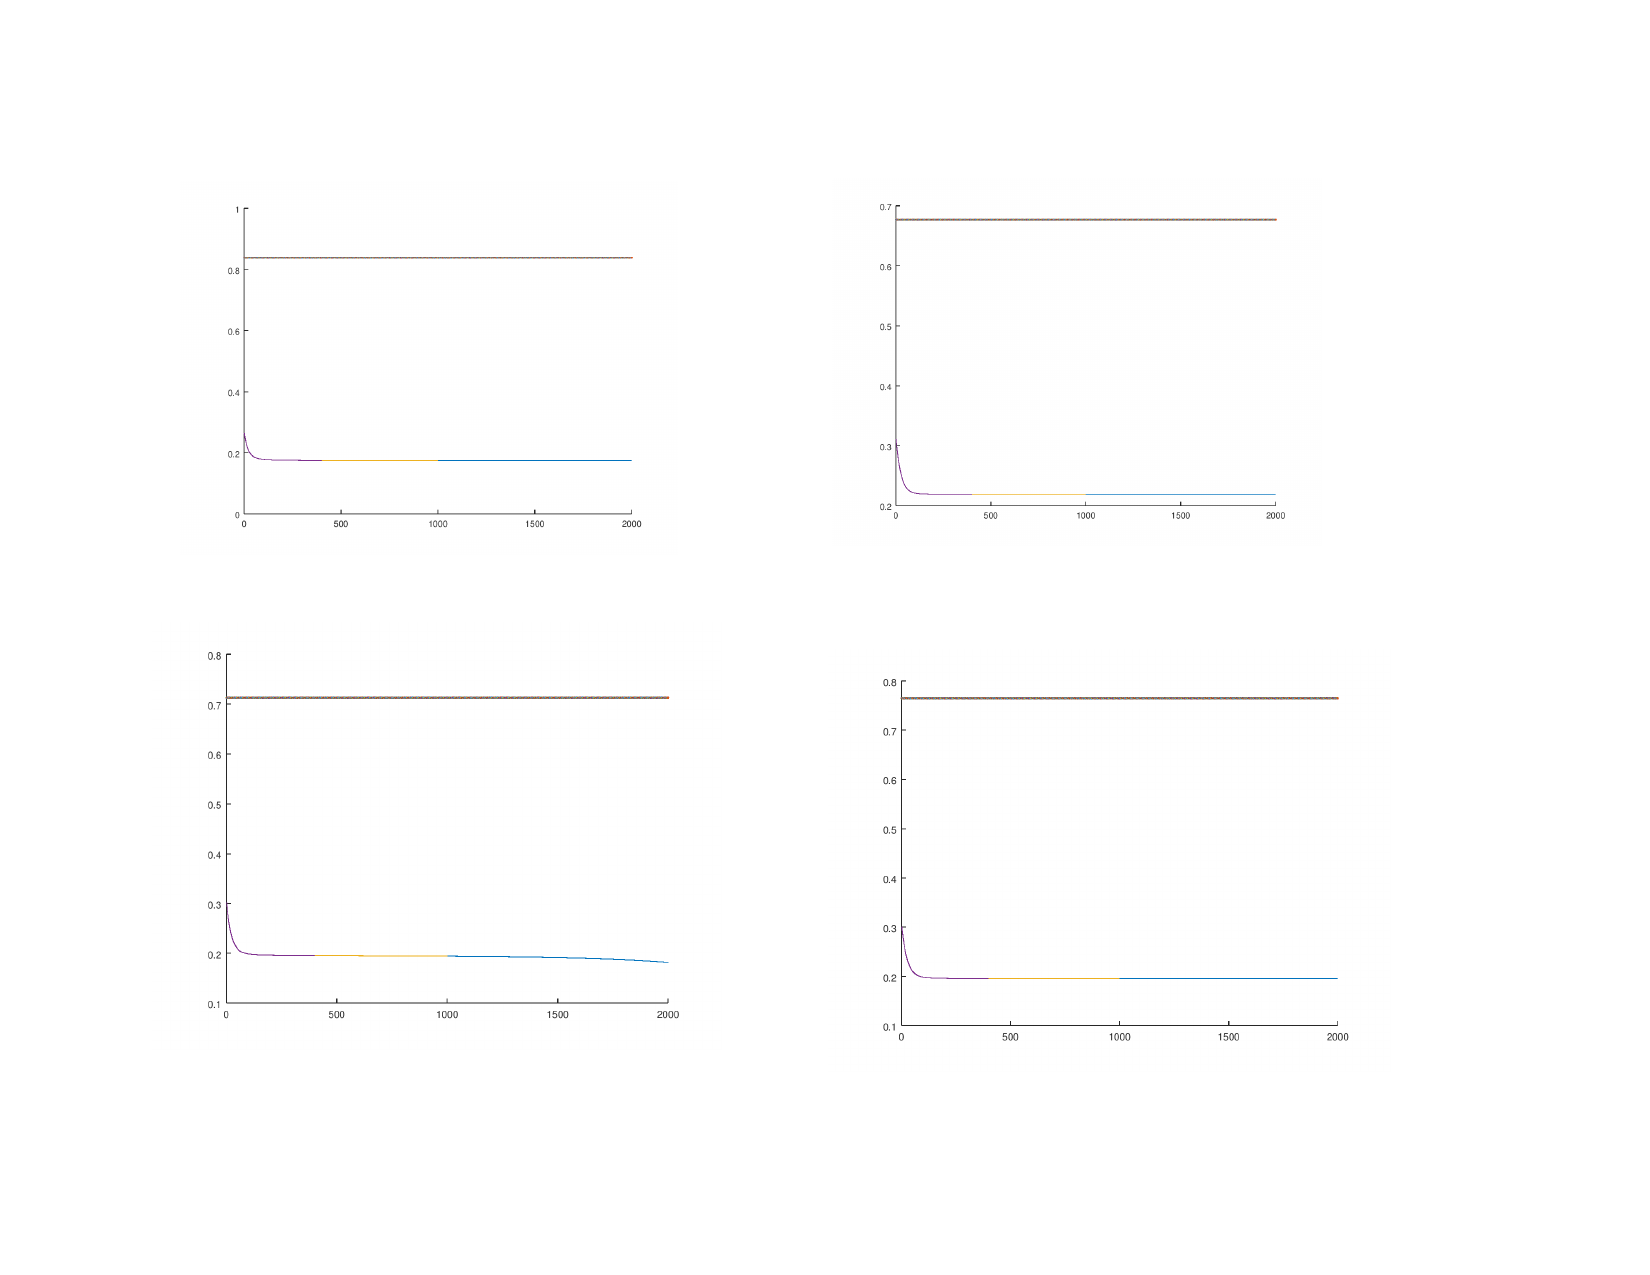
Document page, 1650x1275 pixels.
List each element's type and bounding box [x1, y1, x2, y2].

picture [179, 181, 679, 555]
picture [152, 622, 722, 1050]
picture [832, 178, 1322, 546]
picture [828, 649, 1391, 1072]
